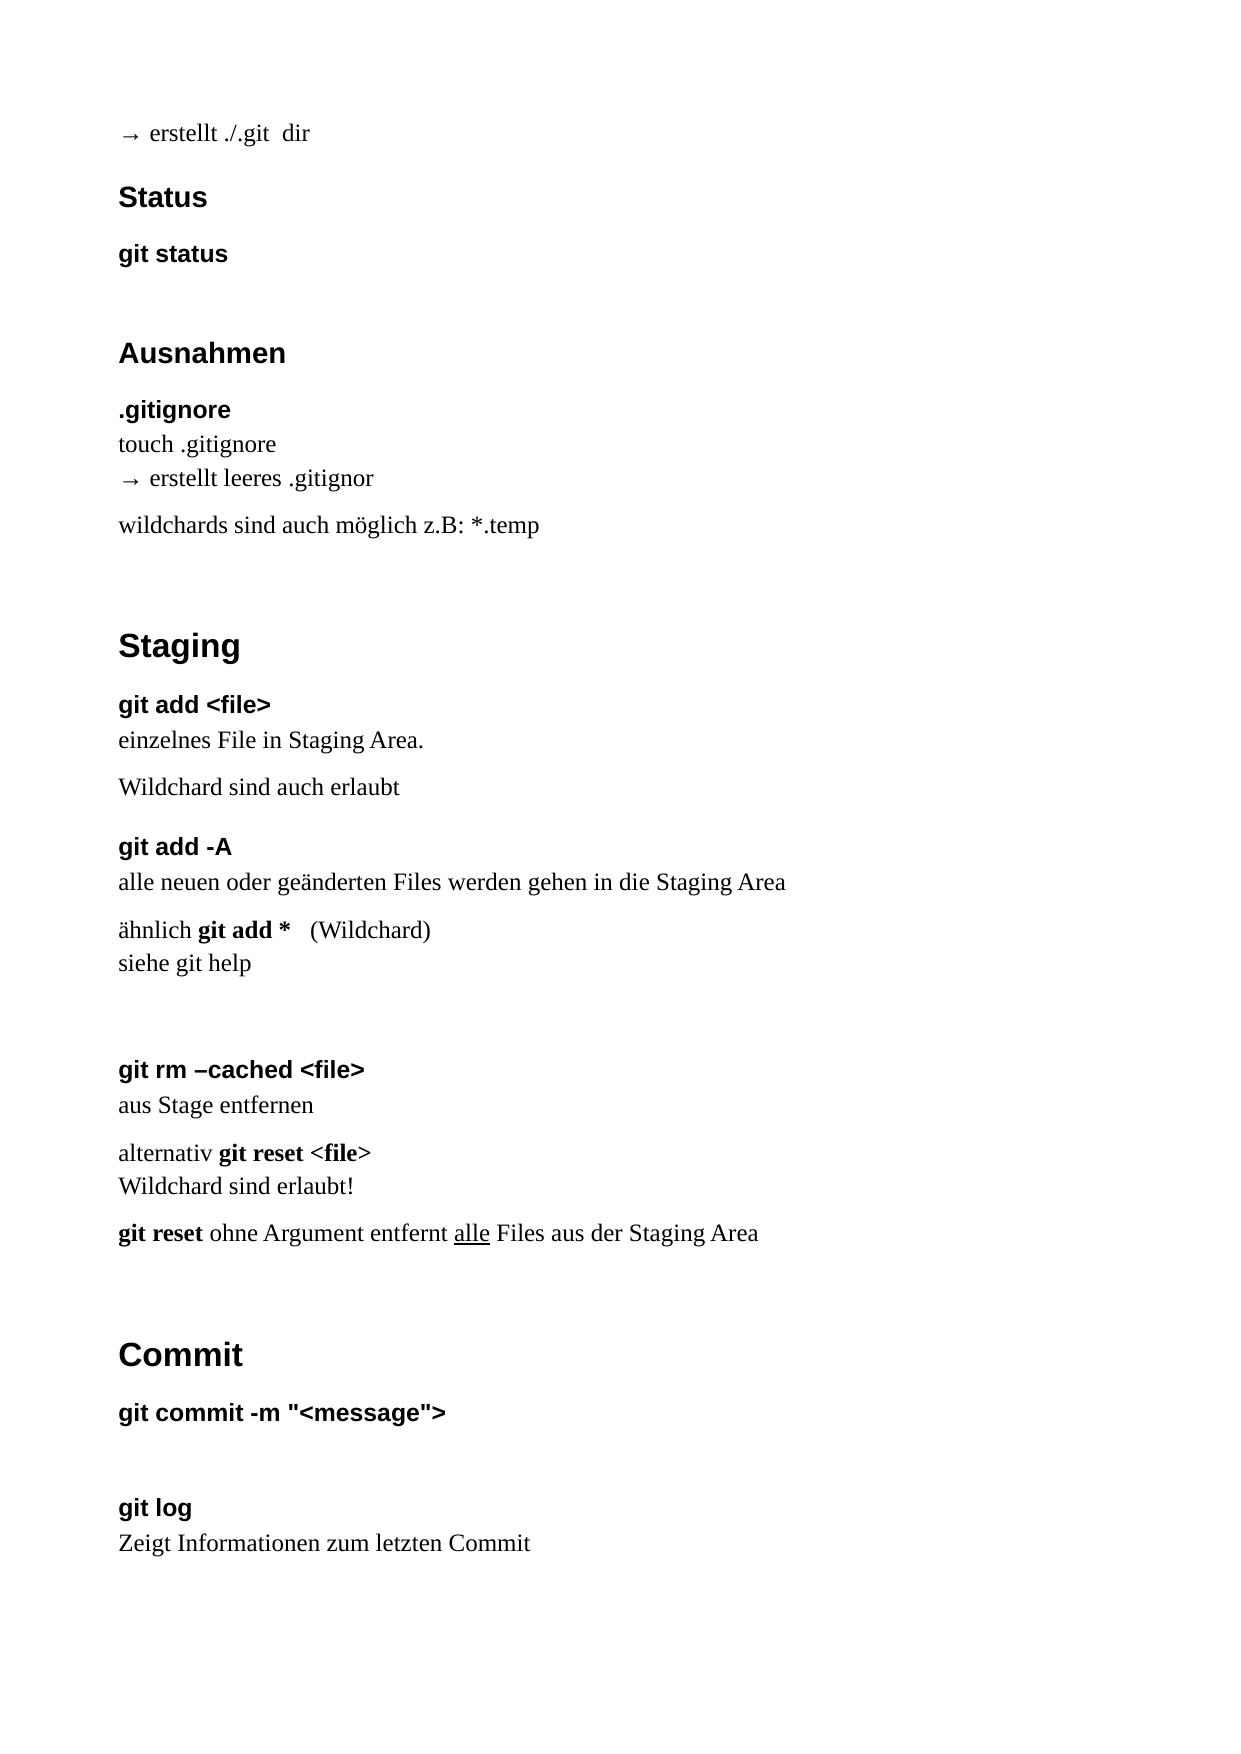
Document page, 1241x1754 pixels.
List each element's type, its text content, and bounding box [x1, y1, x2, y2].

subtitle git rm –cached <file> [118, 1056, 1122, 1084]
text touch .gitignore → erstellt leeres .gitignor [118, 429, 1122, 491]
text Wildchard sind auch erlaubt [118, 772, 1122, 801]
subtitle git log [118, 1493, 1122, 1522]
text ähnlich git add * (Wildchard) siehe git help [118, 915, 1122, 977]
text alle neuen oder geänderten Files werden gehen in die Staging Area [118, 867, 1122, 896]
subtitle git add <file> [118, 690, 1122, 718]
text alternativ git reset <file> Wildchard sind erlaubt! [118, 1138, 1122, 1200]
text Zeigt Informationen zum letzten Commit [118, 1528, 1122, 1557]
subtitle git commit -m "<message"> [118, 1398, 1122, 1427]
subtitle Ausnahmen [118, 336, 1122, 370]
text wildchards sind auch möglich z.B: *.temp [118, 510, 1122, 539]
subtitle git status [118, 239, 1122, 268]
text → erstellt ./.git dir [118, 118, 1122, 147]
text git reset ohne Argument entfernt alle Files aus der Staging Area [118, 1218, 1122, 1247]
subtitle Status [118, 180, 1122, 214]
subtitle Staging [118, 626, 1122, 665]
text aus Stage entfernen [118, 1090, 1122, 1119]
subtitle git add -A [118, 832, 1122, 861]
text einzelnes File in Staging Area. [118, 725, 1122, 753]
subtitle Commit [118, 1334, 1122, 1373]
subtitle .gitignore [118, 395, 1122, 423]
